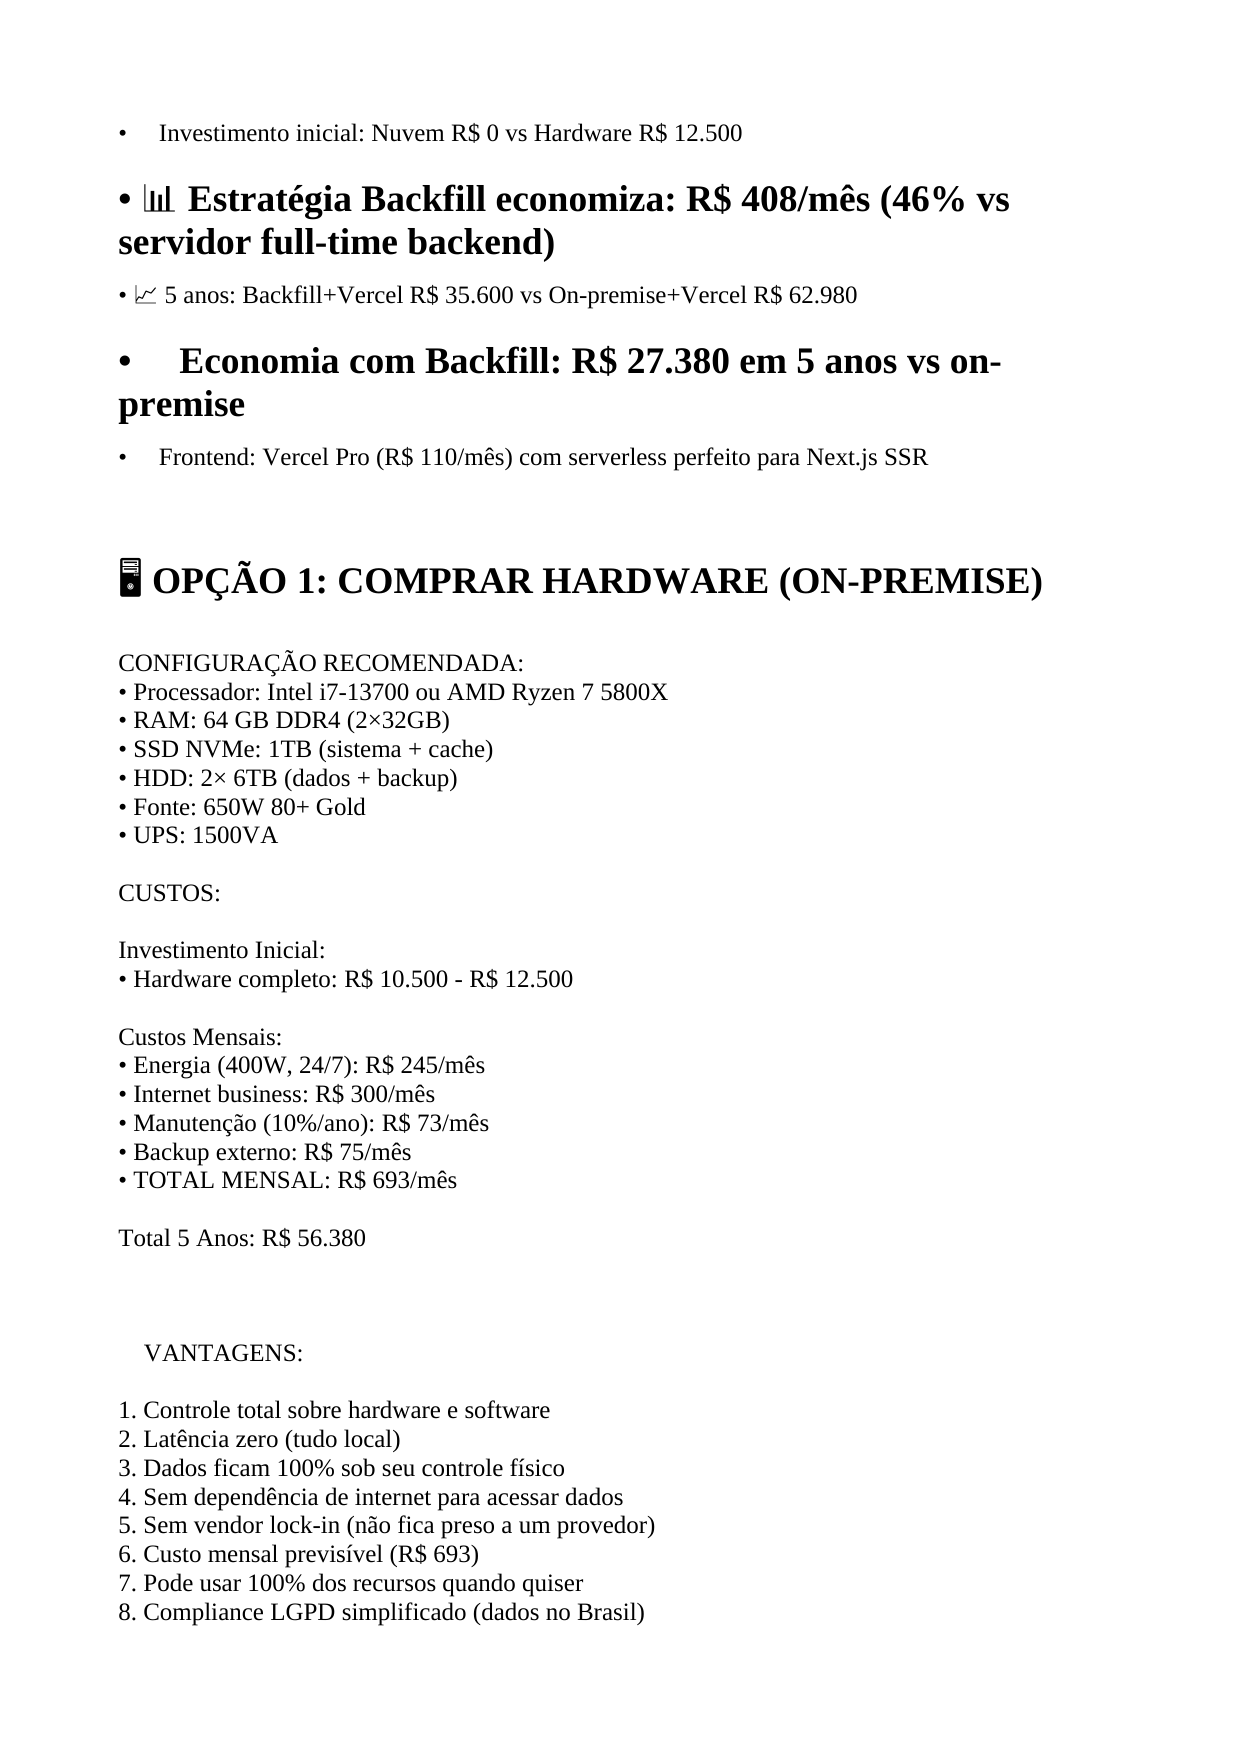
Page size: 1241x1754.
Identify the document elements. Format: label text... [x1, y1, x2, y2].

subtitle • 📊 Estratégia Backfill economiza: R$ 408/mês (46% vs servidor full-time backend) [118, 176, 1122, 263]
text • 🌐 Frontend: Vercel Pro (R$ 110/mês) com serverless perfeito para Next.js SSR [118, 442, 1122, 471]
text • 📈 5 anos: Backfill+Vercel R$ 35.600 vs On-premise+Vercel R$ 62.980 [118, 280, 1122, 309]
text 1. Controle total sobre hardware e software [118, 1395, 1122, 1424]
text 7. Pode usar 100% dos recursos quando quiser [118, 1568, 1122, 1597]
text • HDD: 2× 6TB (dados + backup) [118, 763, 1122, 792]
text • Energia (400W, 24/7): R$ 245/mês [118, 1050, 1122, 1079]
text CONFIGURAÇÃO RECOMENDADA: [118, 648, 1122, 677]
text 2. Latência zero (tudo local) [118, 1424, 1122, 1453]
text Custos Mensais: [118, 1022, 1122, 1050]
text • UPS: 1500VA [118, 820, 1122, 849]
text • Manutenção (10%/ano): R$ 73/mês [118, 1108, 1122, 1137]
text • TOTAL MENSAL: R$ 693/mês [118, 1165, 1122, 1194]
text • Fonte: 650W 80+ Gold [118, 792, 1122, 820]
text • Hardware completo: R$ 10.500 - R$ 12.500 [118, 964, 1122, 993]
text • 💸 Investimento inicial: Nuvem R$ 0 vs Hardware R$ 12.500 [118, 118, 1122, 147]
text 5. Sem vendor lock-in (não fica preso a um provedor) [118, 1510, 1122, 1539]
text Investimento Inicial: [118, 935, 1122, 964]
text • Backup externo: R$ 75/mês [118, 1137, 1122, 1165]
text • RAM: 64 GB DDR4 (2×32GB) [118, 705, 1122, 734]
subtitle 🖥️ OPÇÃO 1: COMPRAR HARDWARE (ON-PREMISE) [118, 558, 1122, 601]
text CUSTOS: [118, 878, 1122, 907]
text 8. Compliance LGPD simplificado (dados no Brasil) [118, 1597, 1122, 1625]
text 6. Custo mensal previsível (R$ 693) [118, 1539, 1122, 1568]
text • Internet business: R$ 300/mês [118, 1079, 1122, 1108]
text ✅ VANTAGENS: [118, 1338, 1122, 1367]
subtitle • 🎯 Economia com Backfill: R$ 27.380 em 5 anos vs on-premise [118, 338, 1122, 425]
text 3. Dados ficam 100% sob seu controle físico [118, 1453, 1122, 1482]
text Total 5 Anos: R$ 56.380 [118, 1223, 1122, 1252]
text • SSD NVMe: 1TB (sistema + cache) [118, 734, 1122, 763]
text 4. Sem dependência de internet para acessar dados [118, 1482, 1122, 1510]
text • Processador: Intel i7-13700 ou AMD Ryzen 7 5800X [118, 677, 1122, 705]
